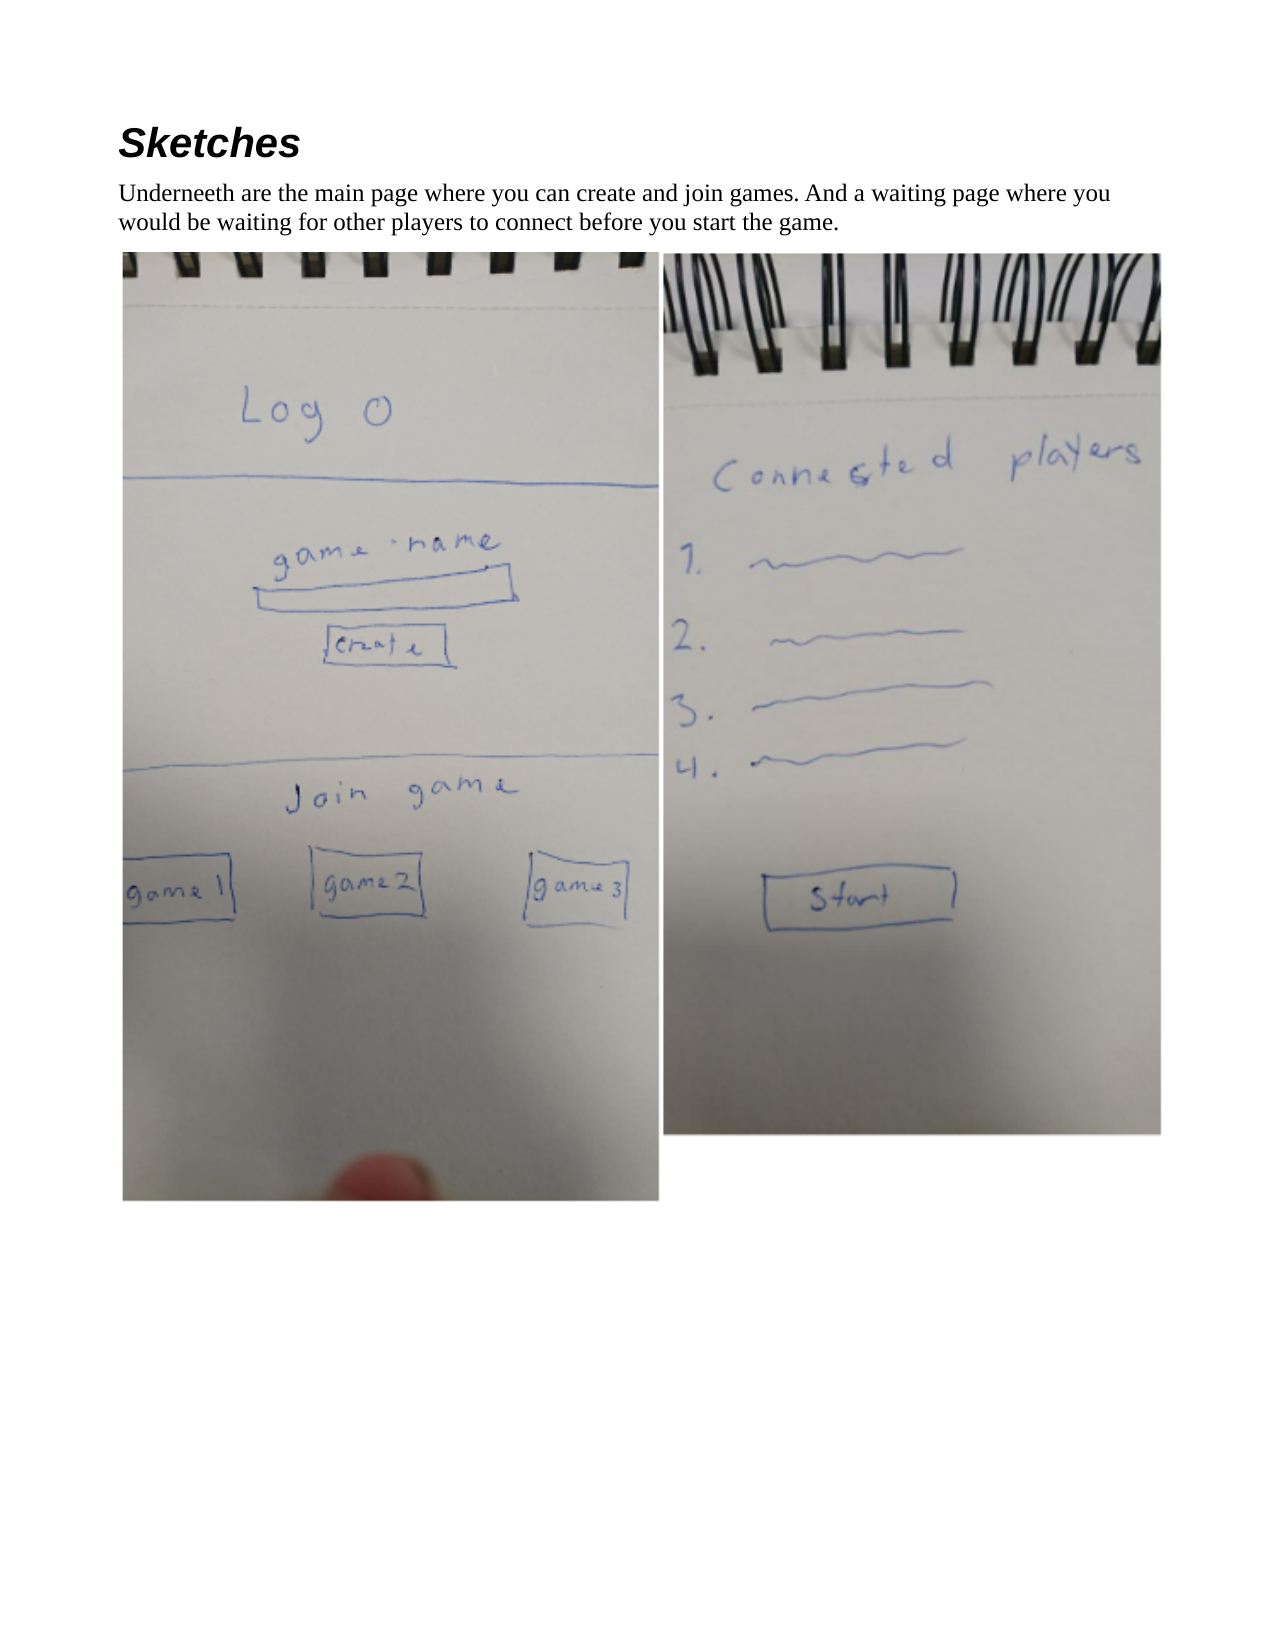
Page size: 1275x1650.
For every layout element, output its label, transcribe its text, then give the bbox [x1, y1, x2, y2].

picture [122, 252, 1163, 1205]
subtitle Sketches [118, 118, 1157, 166]
text Underneeth are the main page where you can create and join games. And a waiting page where you would be waiting for other players to connect before you start the game. [118, 178, 1157, 236]
